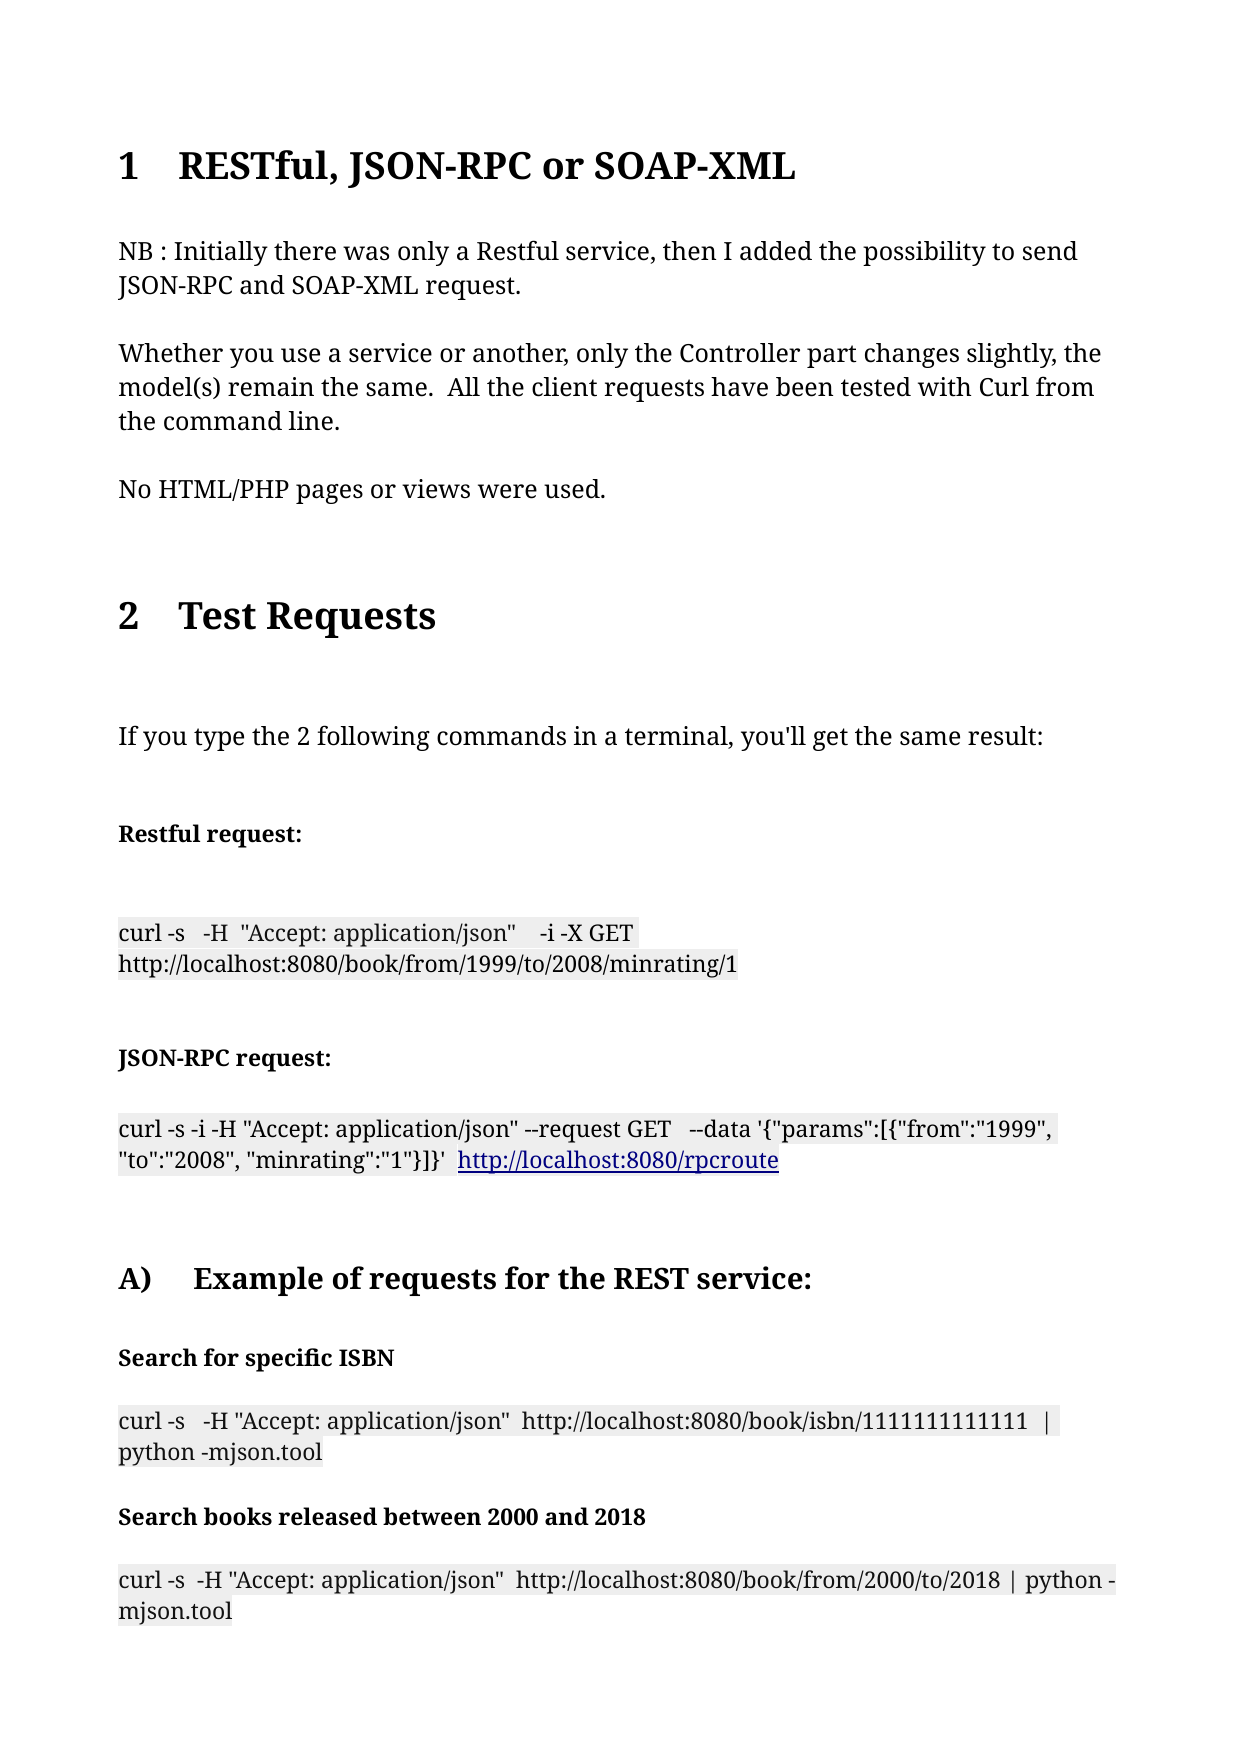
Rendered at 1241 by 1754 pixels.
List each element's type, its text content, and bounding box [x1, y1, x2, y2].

subtitle RESTful, JSON-RPC or SOAP-XML [118, 139, 1122, 190]
text curl -s -H "Accept: application/json" -i -X GET http://localhost:8080/book/from/1999/to/2008/minrating/1 [118, 849, 1122, 980]
text Whether you use a service or another, only the Controller part changes slightly, the model(s) remain the same. All the client requests have been tested with Curl from the command line. [118, 336, 1122, 438]
text curl -s -H "Accept: application/json" http://localhost:8080/book/from/2000/to/2018 | python -mjson.tool [118, 1564, 1122, 1626]
text Restful request: [118, 818, 1122, 849]
text JSON-RPC request: curl -s -i -H "Accept: application/json" --request GET --data '{"params":[{"from":"1999", "to":"2008", "minrating":"1"}]}' http://localhost:8080/rpcroute [118, 1042, 1122, 1176]
text curl -s -H "Accept: application/json" http://localhost:8080/book/isbn/1111111111111 | python -mjson.tool [118, 1404, 1122, 1467]
text Search books released between 2000 and 2018 [118, 1501, 1122, 1532]
text Search for specific ISBN [118, 1342, 1122, 1373]
text NB : Initially there was only a Restful service, then I added the possibility to send JSON-RPC and SOAP-XML request. [118, 234, 1122, 302]
subtitle Test Requests [118, 589, 1122, 641]
subtitle Example of requests for the REST service: [118, 1258, 1122, 1298]
text If you type the 2 following commands in a terminal, you'll get the same result: [118, 718, 1122, 752]
text No HTML/PHP pages or views were used. [118, 472, 1122, 506]
